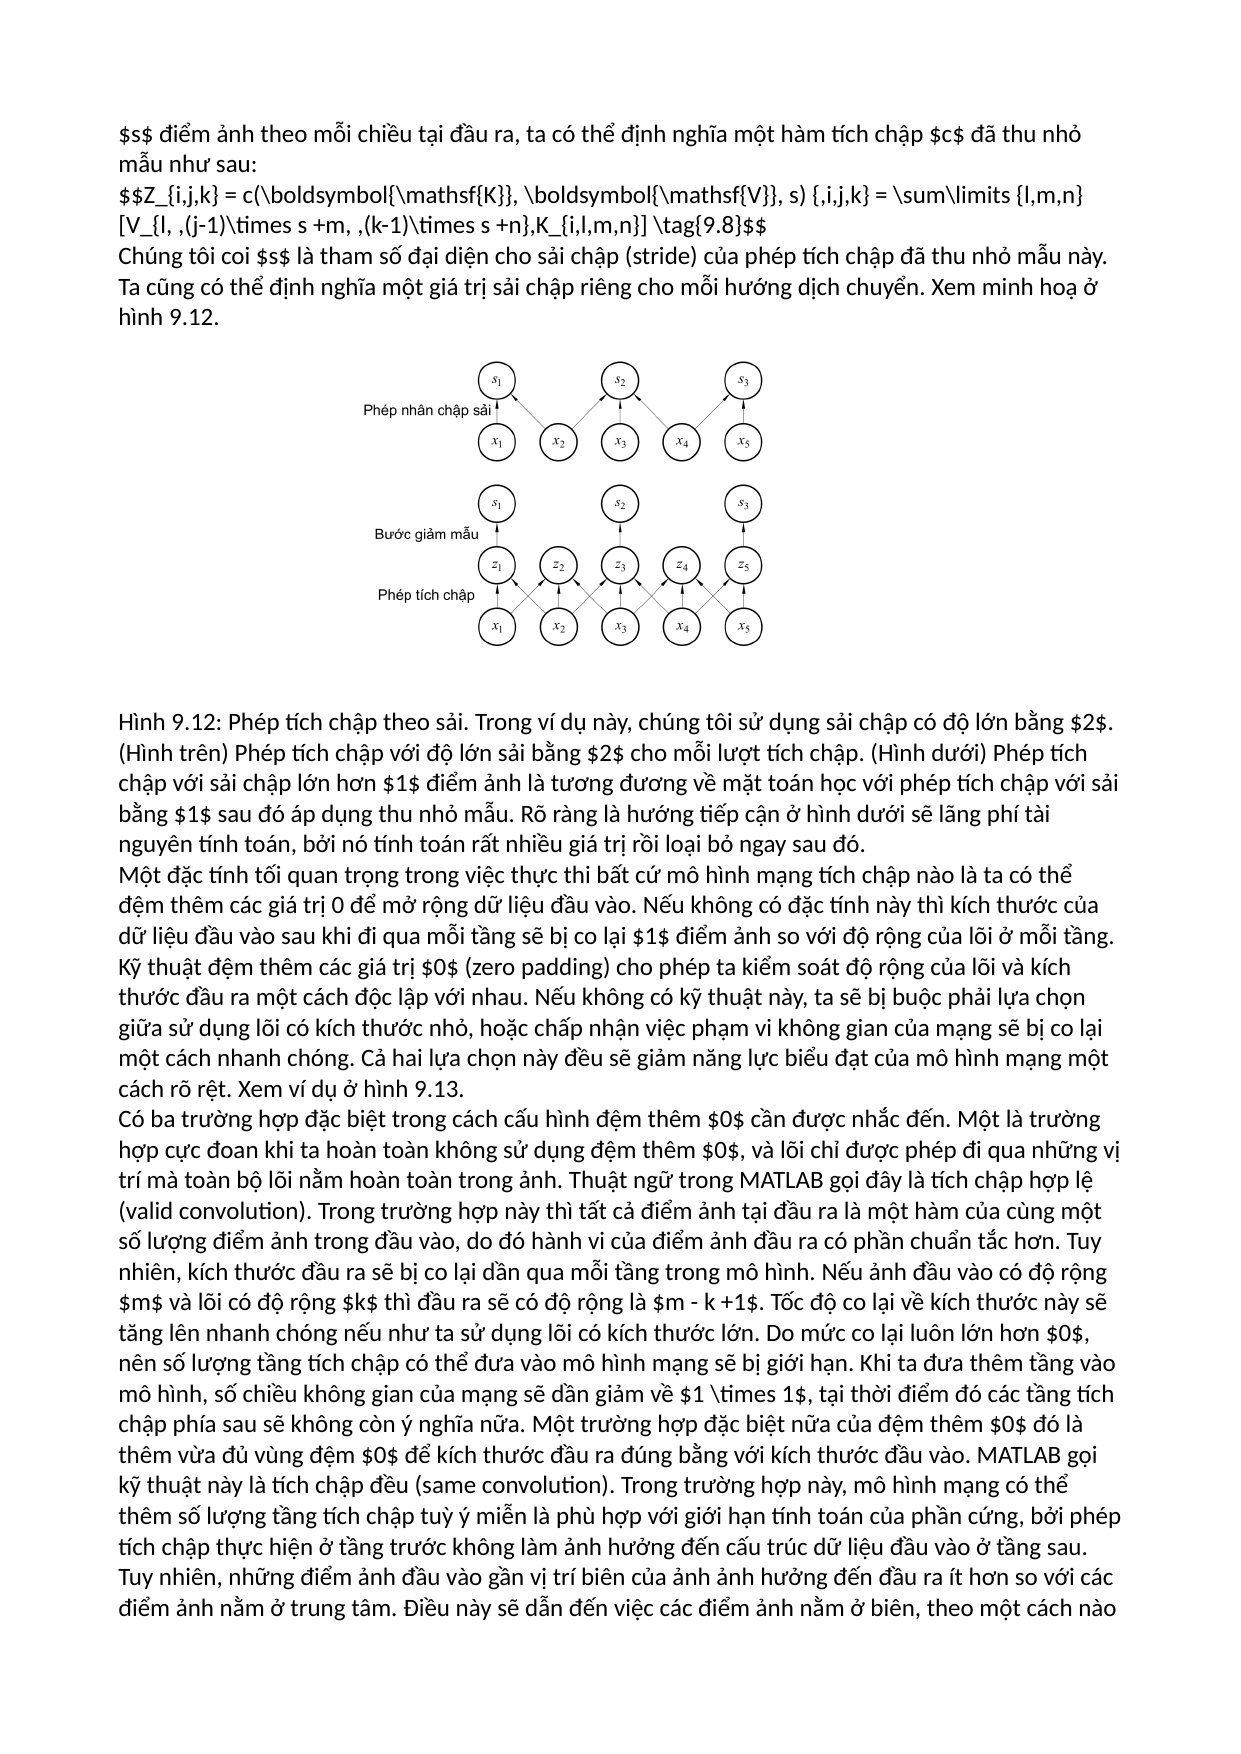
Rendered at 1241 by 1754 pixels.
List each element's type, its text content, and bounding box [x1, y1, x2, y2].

text Có ba trường hợp đặc biệt trong cách cấu hình đệm thêm $0$ cần được nhắc đến. Một là trường hợp cực đoan khi ta hoàn toàn không sử dụng đệm thêm $0$, và lõi chỉ được phép đi qua những vị trí mà toàn bộ lõi nằm hoàn toàn trong ảnh. Thuật ngữ trong MATLAB gọi đây là tích chập hợp lệ (valid convolution). Trong trường hợp này thì tất cả điểm ảnh tại đầu ra là một hàm của cùng một số lượng điểm ảnh trong đầu vào, do đó hành vi của điểm ảnh đầu ra có phần chuẩn tắc hơn. Tuy nhiên, kích thước đầu ra sẽ bị co lại dần qua mỗi tầng trong mô hình. Nếu ảnh đầu vào có độ rộng $m$ và lõi có độ rộng $k$ thì đầu ra sẽ có độ rộng là $m - k +1$. Tốc độ co lại về kích thước này sẽ tăng lên nhanh chóng nếu như ta sử dụng lõi có kích thước lớn. Do mức co lại luôn lớn hơn $0$, nên số lượng tầng tích chập có thể đưa vào mô hình mạng sẽ bị giới hạn. Khi ta đưa thêm tầng vào mô hình, số chiều không gian của mạng sẽ dần giảm về $1 \times 1$, tại thời điểm đó các tầng tích chập phía sau sẽ không còn ý nghĩa nữa. Một trường hợp đặc biệt nữa của đệm thêm $0$ đó là thêm vừa đủ vùng đệm $0$ để kích thước đầu ra đúng bằng với kích thước đầu vào. MATLAB gọi kỹ thuật này là tích chập đều (same convolution). Trong trường hợp này, mô hình mạng có thể thêm số lượng tầng tích chập tuỳ ý miễn là phù hợp với giới hạn tính toán của phần cứng, bởi phép tích chập thực hiện ở tầng trước không làm ảnh hưởng đến cấu trúc dữ liệu đầu vào ở tầng sau. Tuy nhiên, những điểm ảnh đầu vào gần vị trí biên của ảnh ảnh hưởng đến đầu ra ít hơn so với các điểm ảnh nằm ở trung tâm. Điều này sẽ dẫn đến việc các điểm ảnh nằm ở biên, theo một cách nào [118, 1103, 1122, 1622]
text Hình 9.12: Phép tích chập theo sải. Trong ví dụ này, chúng tôi sử dụng sải chập có độ lớn bằng $2$. (Hình trên) Phép tích chập với độ lớn sải bằng $2$ cho mỗi lượt tích chập. (Hình dưới) Phép tích chập với sải chập lớn hơn $1$ điểm ảnh là tương đương về mặt toán học với phép tích chập với sải bằng $1$ sau đó áp dụng thu nhỏ mẫu. Rõ ràng là hướng tiếp cận ở hình dưới sẽ lãng phí tài nguyên tính toán, bởi nó tính toán rất nhiều giá trị rồi loại bỏ ngay sau đó. [118, 707, 1122, 859]
text Một đặc tính tối quan trọng trong việc thực thi bất cứ mô hình mạng tích chập nào là ta có thể đệm thêm các giá trị 0 để mở rộng dữ liệu đầu vào. Nếu không có đặc tính này thì kích thước của dữ liệu đầu vào sau khi đi qua mỗi tầng sẽ bị co lại $1$ điểm ảnh so với độ rộng của lõi ở mỗi tầng. Kỹ thuật đệm thêm các giá trị $0$ (zero padding) cho phép ta kiểm soát độ rộng của lõi và kích thước đầu ra một cách độc lập với nhau. Nếu không có kỹ thuật này, ta sẽ bị buộc phải lựa chọn giữa sử dụng lõi có kích thước nhỏ, hoặc chấp nhận việc phạm vi không gian của mạng sẽ bị co lại một cách nhanh chóng. Cả hai lựa chọn này đều sẽ giảm năng lực biểu đạt của mô hình mạng một cách rõ rệt. Xem ví dụ ở hình 9.13. [118, 859, 1122, 1103]
text $s$ điểm ảnh theo mỗi chiều tại đầu ra, ta có thể định nghĩa một hàm tích chập $c$ đã thu nhỏ mẫu như sau: [118, 118, 1122, 179]
text $$Z_{i,j,k} = c(\boldsymbol{\mathsf{K}}, \boldsymbol{\mathsf{V}}, s) {,i,j,k} = \sum\limits {l,m,n} [V_{l, ,(j-1)\times s +m, ,(k-1)\times s +n},K_{i,l,m,n}] \tag{9.8}$$ [118, 179, 1122, 240]
picture [127, 331, 1113, 676]
text Chúng tôi coi $s$ là tham số đại diện cho sải chập (stride) của phép tích chập đã thu nhỏ mẫu này. Ta cũng có thể định nghĩa một giá trị sải chập riêng cho mỗi hướng dịch chuyển. Xem minh hoạ ở hình 9.12. [118, 240, 1122, 332]
